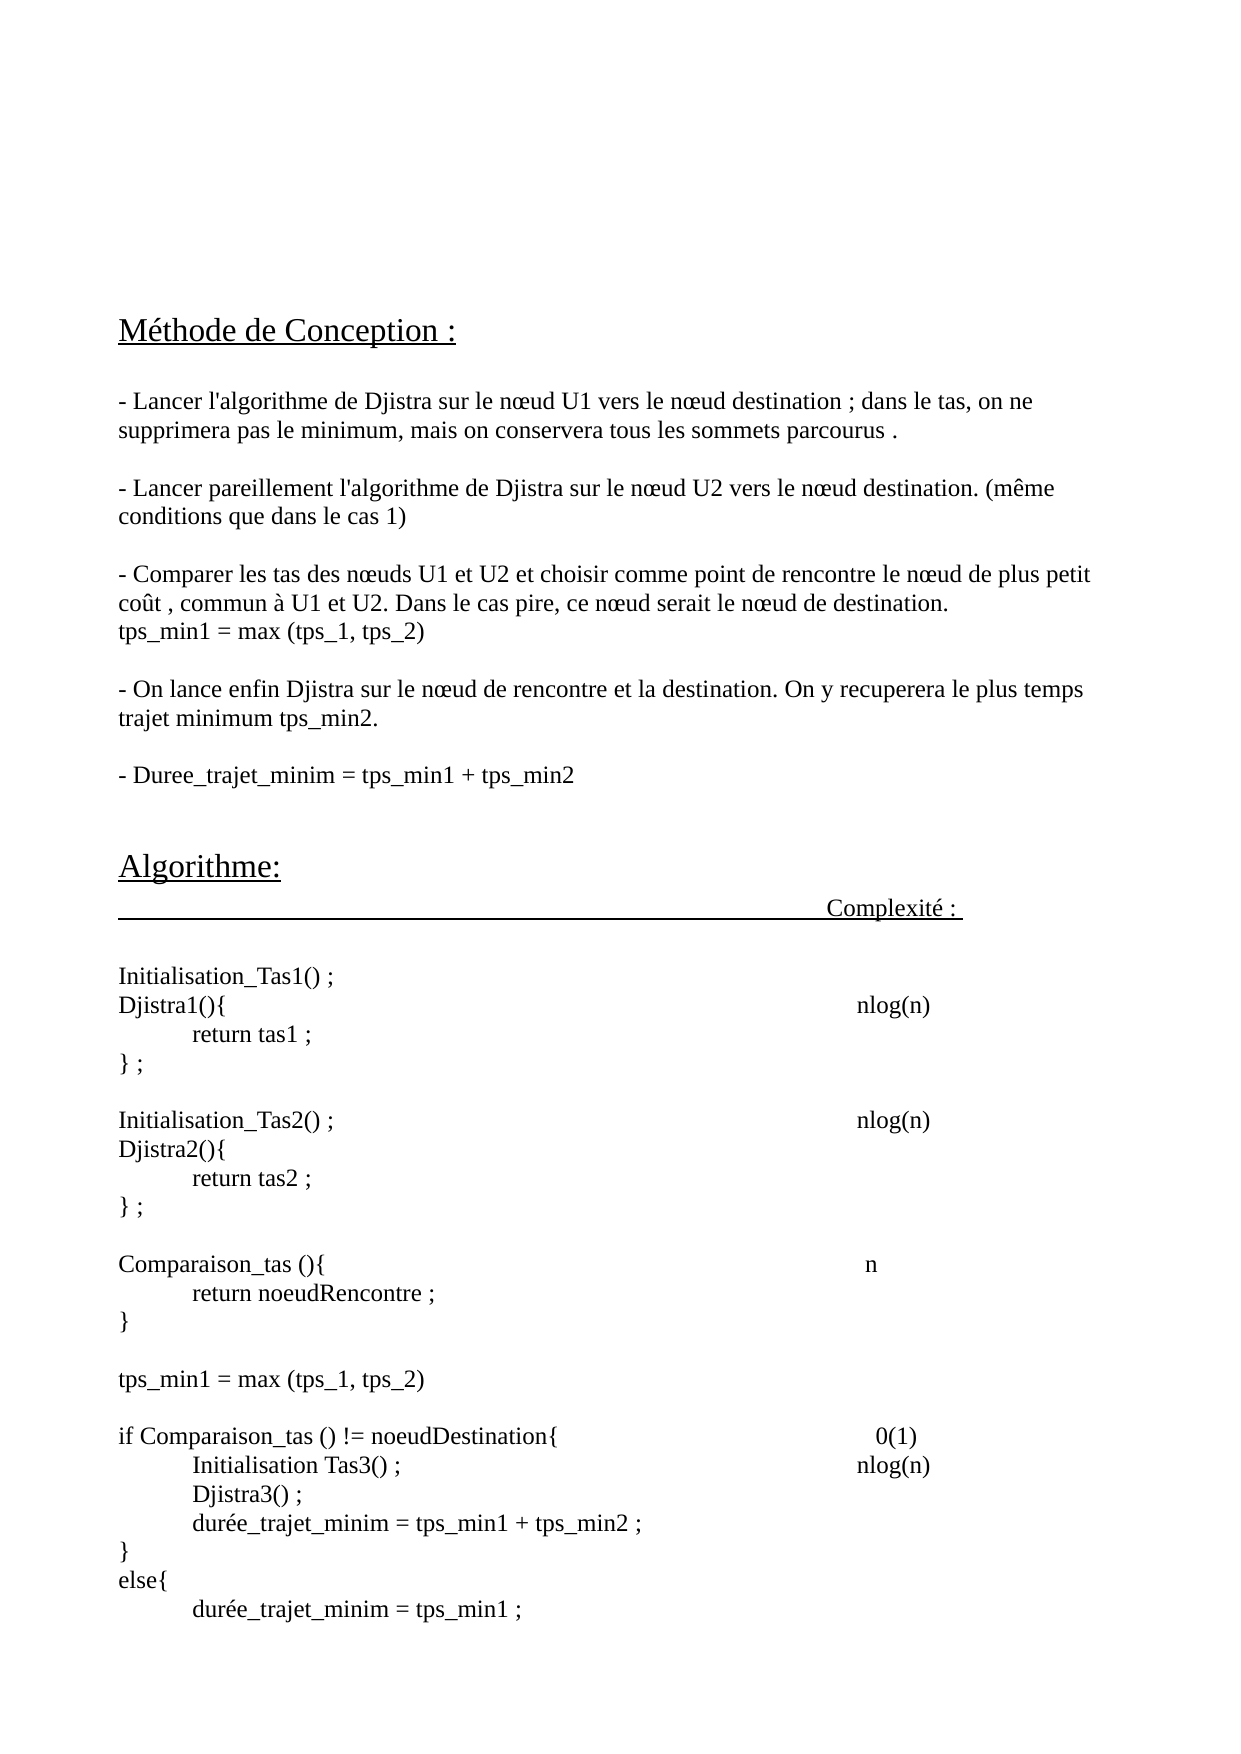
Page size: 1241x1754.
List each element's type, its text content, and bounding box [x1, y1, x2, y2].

text return tas1 ; [118, 1019, 1122, 1048]
text Initialisation Tas3() ; nlog(n) [118, 1450, 1122, 1479]
text if Comparaison_tas () != noeudDestination{ 0(1) [118, 1421, 1122, 1450]
text - On lance enfin Djistra sur le nœud de rencontre et la destination. On y recuperera le plus temps trajet minimum tps_min2. [118, 674, 1122, 731]
text Djistra1(){ nlog(n) [118, 990, 1122, 1019]
text Complexité : [118, 885, 1122, 923]
text durée_trajet_minim = tps_min1 ; [118, 1594, 1122, 1623]
text else{ [118, 1565, 1122, 1594]
text Algorithme: [118, 846, 1122, 885]
text - Lancer pareillement l'algorithme de Djistra sur le nœud U2 vers le nœud destination. (même conditions que dans le cas 1) [118, 473, 1122, 530]
text Initialisation_Tas2() ; nlog(n) [118, 1105, 1122, 1134]
text return tas2 ; [118, 1163, 1122, 1191]
text } [118, 1306, 1122, 1335]
text Comparaison_tas (){ n [118, 1249, 1122, 1278]
text Initialisation_Tas1() ; [118, 961, 1122, 990]
text tps_min1 = max (tps_1, tps_2) [118, 1364, 1122, 1393]
text Djistra2(){ [118, 1134, 1122, 1163]
text - Duree_trajet_minim = tps_min1 + tps_min2 [118, 760, 1122, 789]
text } ; [118, 1191, 1122, 1220]
text durée_trajet_minim = tps_min1 + tps_min2 ; [118, 1508, 1122, 1536]
text - Lancer l'algorithme de Djistra sur le nœud U1 vers le nœud destination ; dans le tas, on ne supprimera pas le minimum, mais on conservera tous les sommets parcourus . [118, 386, 1122, 444]
text Méthode de Conception : [118, 310, 1122, 348]
text - Comparer les tas des nœuds U1 et U2 et choisir comme point de rencontre le nœud de plus petit coût , commun à U1 et U2. Dans le cas pire, ce nœud serait le nœud de destination. [118, 559, 1122, 616]
text Djistra3() ; [118, 1479, 1122, 1508]
text tps_min1 = max (tps_1, tps_2) [118, 616, 1122, 645]
text } ; [118, 1048, 1122, 1076]
text } [118, 1536, 1122, 1565]
text return noeudRencontre ; [118, 1278, 1122, 1306]
